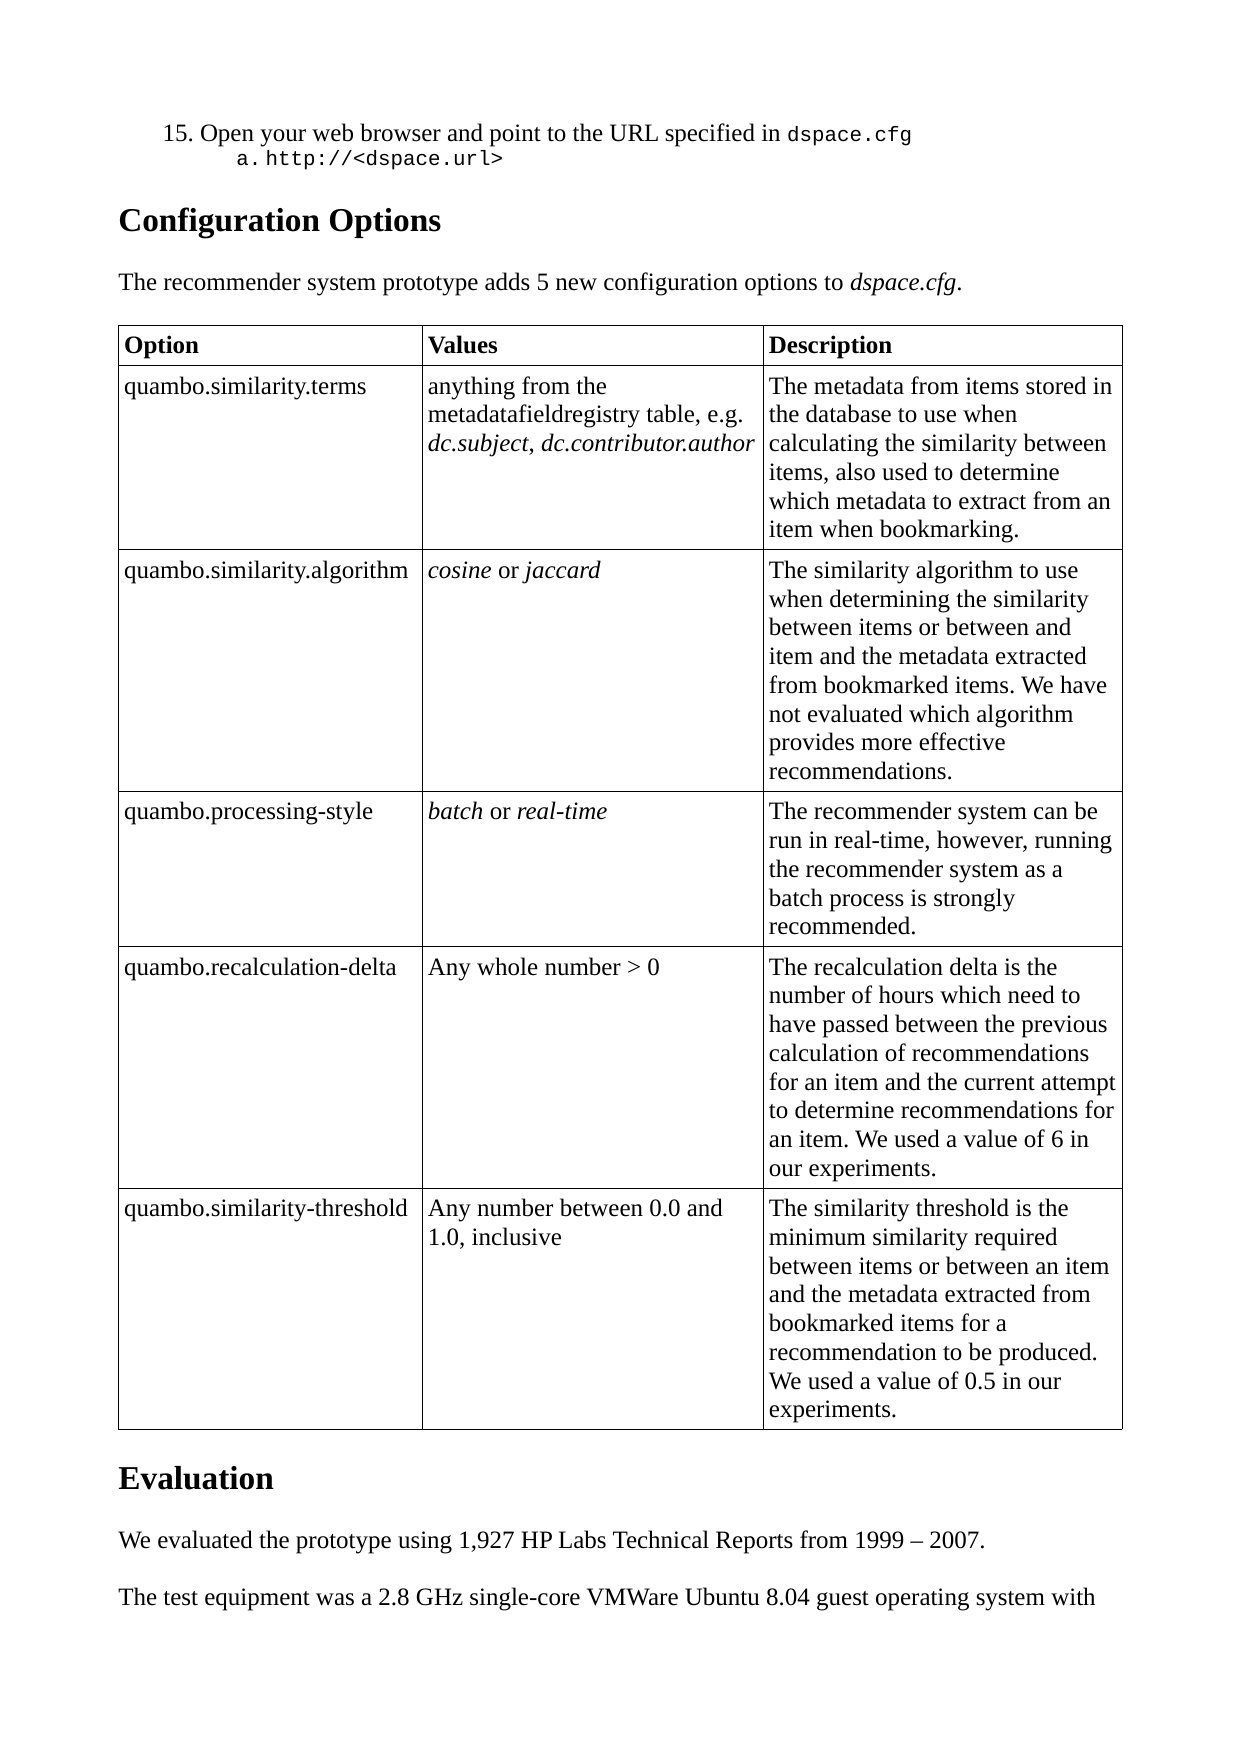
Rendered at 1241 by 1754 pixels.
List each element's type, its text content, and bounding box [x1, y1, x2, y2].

table_cell Any number between 0.0 and 1.0, inclusive [423, 1189, 763, 1429]
table_cell cosine or jaccard [423, 550, 763, 791]
table_header Description [764, 326, 1122, 365]
table_cell quambo.similarity-threshold [119, 1189, 422, 1429]
list Open your web browser and point to the URL specified in dspace.cfg [162, 118, 1122, 148]
table_cell The metadata from items stored in the database to use when calculating the similarity between items, also used to determine which metadata to extract from an item when bookmarking. [764, 366, 1122, 549]
text Evaluation [118, 1458, 1122, 1496]
table_cell quambo.similarity.algorithm [119, 550, 422, 791]
table_cell Any whole number > 0 [423, 947, 763, 1187]
table_header Option [119, 326, 422, 365]
table_cell The recommender system can be run in real-time, however, running the recommender system as a batch process is strongly recommended. [764, 792, 1122, 946]
table_header Values [423, 326, 763, 365]
table_cell quambo.similarity.terms [119, 366, 422, 549]
table_cell The recalculation delta is the number of hours which need to have passed between the previous calculation of recommendations for an item and the current attempt to determine recommendations for an item. We used a value of 6 in our experiments. [764, 947, 1122, 1187]
text Configuration Options [118, 200, 1122, 238]
table_cell quambo.recalculation-delta [119, 947, 422, 1187]
table_cell quambo.processing-style [119, 792, 422, 946]
table_cell The similarity algorithm to use when determining the similarity between items or between and item and the metadata extracted from bookmarked items. We have not evaluated which algorithm provides more effective recommendations. [764, 550, 1122, 791]
table_cell anything from the metadatafieldregistry table, e.g. dc.subject, dc.contributor.author [423, 366, 763, 549]
text We evaluated the prototype using 1,927 HP Labs Technical Reports from 1999 – 2007. [118, 1525, 1122, 1554]
table_cell batch or real-time [423, 792, 763, 946]
table_cell The similarity threshold is the minimum similarity required between items or between an item and the metadata extracted from bookmarked items for a recommendation to be produced. We used a value of 0.5 in our experiments. [764, 1189, 1122, 1429]
text The test equipment was a 2.8 GHz single-core VMWare Ubuntu 8.04 guest operating system with [118, 1582, 1122, 1611]
list http://<dspace.url> [236, 148, 1122, 171]
text The recommender system prototype adds 5 new configuration options to dspace.cfg. [118, 267, 1122, 296]
